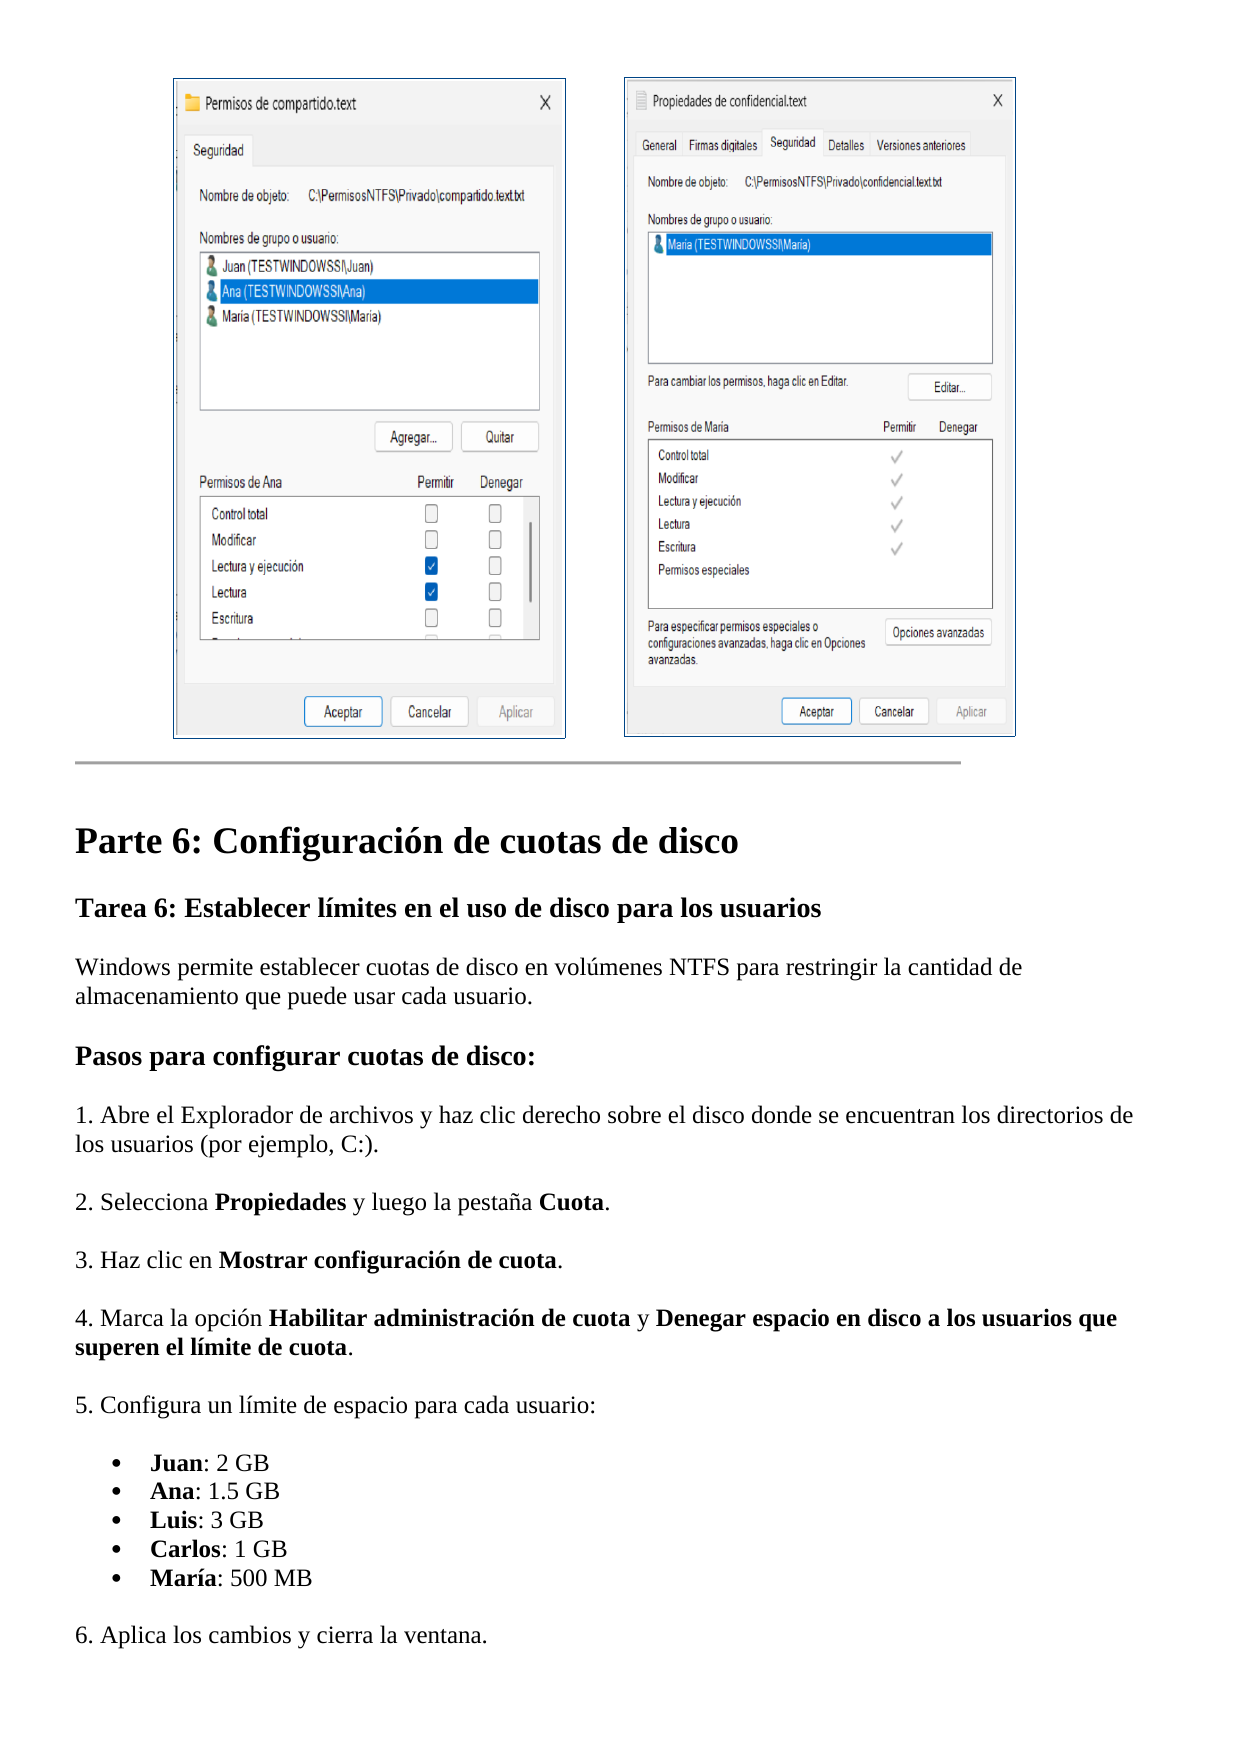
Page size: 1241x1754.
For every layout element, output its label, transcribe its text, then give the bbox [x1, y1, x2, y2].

subtitle Parte 6: Configuración de cuotas de disco [75, 818, 1165, 862]
subtitle Juan: 2 GB [112, 1448, 1165, 1476]
subtitle Tarea 6: Establecer límites en el uso de disco para los usuarios [75, 891, 1165, 923]
subtitle Windows permite establecer cuotas de disco en volúmenes NTFS para restringir la cantidad de almacenamiento que puede usar cada usuario. [75, 952, 1165, 1010]
subtitle 2. Selecciona Propiedades y luego la pestaña Cuota. [75, 1187, 1165, 1216]
subtitle Carlos: 1 GB [112, 1534, 1165, 1563]
subtitle Luis: 3 GB [112, 1505, 1165, 1534]
picture [626, 79, 1013, 734]
subtitle 5. Configura un límite de espacio para cada usuario: [75, 1390, 1165, 1418]
subtitle 3. Haz clic en Mostrar configuración de cuota. [75, 1245, 1165, 1274]
subtitle Ana: 1.5 GB [112, 1476, 1165, 1505]
subtitle Pasos para configurar cuotas de disco: [75, 1039, 1165, 1071]
picture [176, 81, 562, 735]
subtitle 6. Aplica los cambios y cierra la ventana. [75, 1621, 1165, 1649]
subtitle 4. Marca la opción Habilitar administración de cuota y Denegar espacio en disco a los usuarios que superen el límite de cuota. [75, 1303, 1165, 1361]
subtitle María: 500 MB [112, 1563, 1165, 1591]
subtitle 1. Abre el Explorador de archivos y haz clic derecho sobre el disco donde se encuentran los directorios de los usuarios (por ejemplo, C:). [75, 1101, 1165, 1158]
